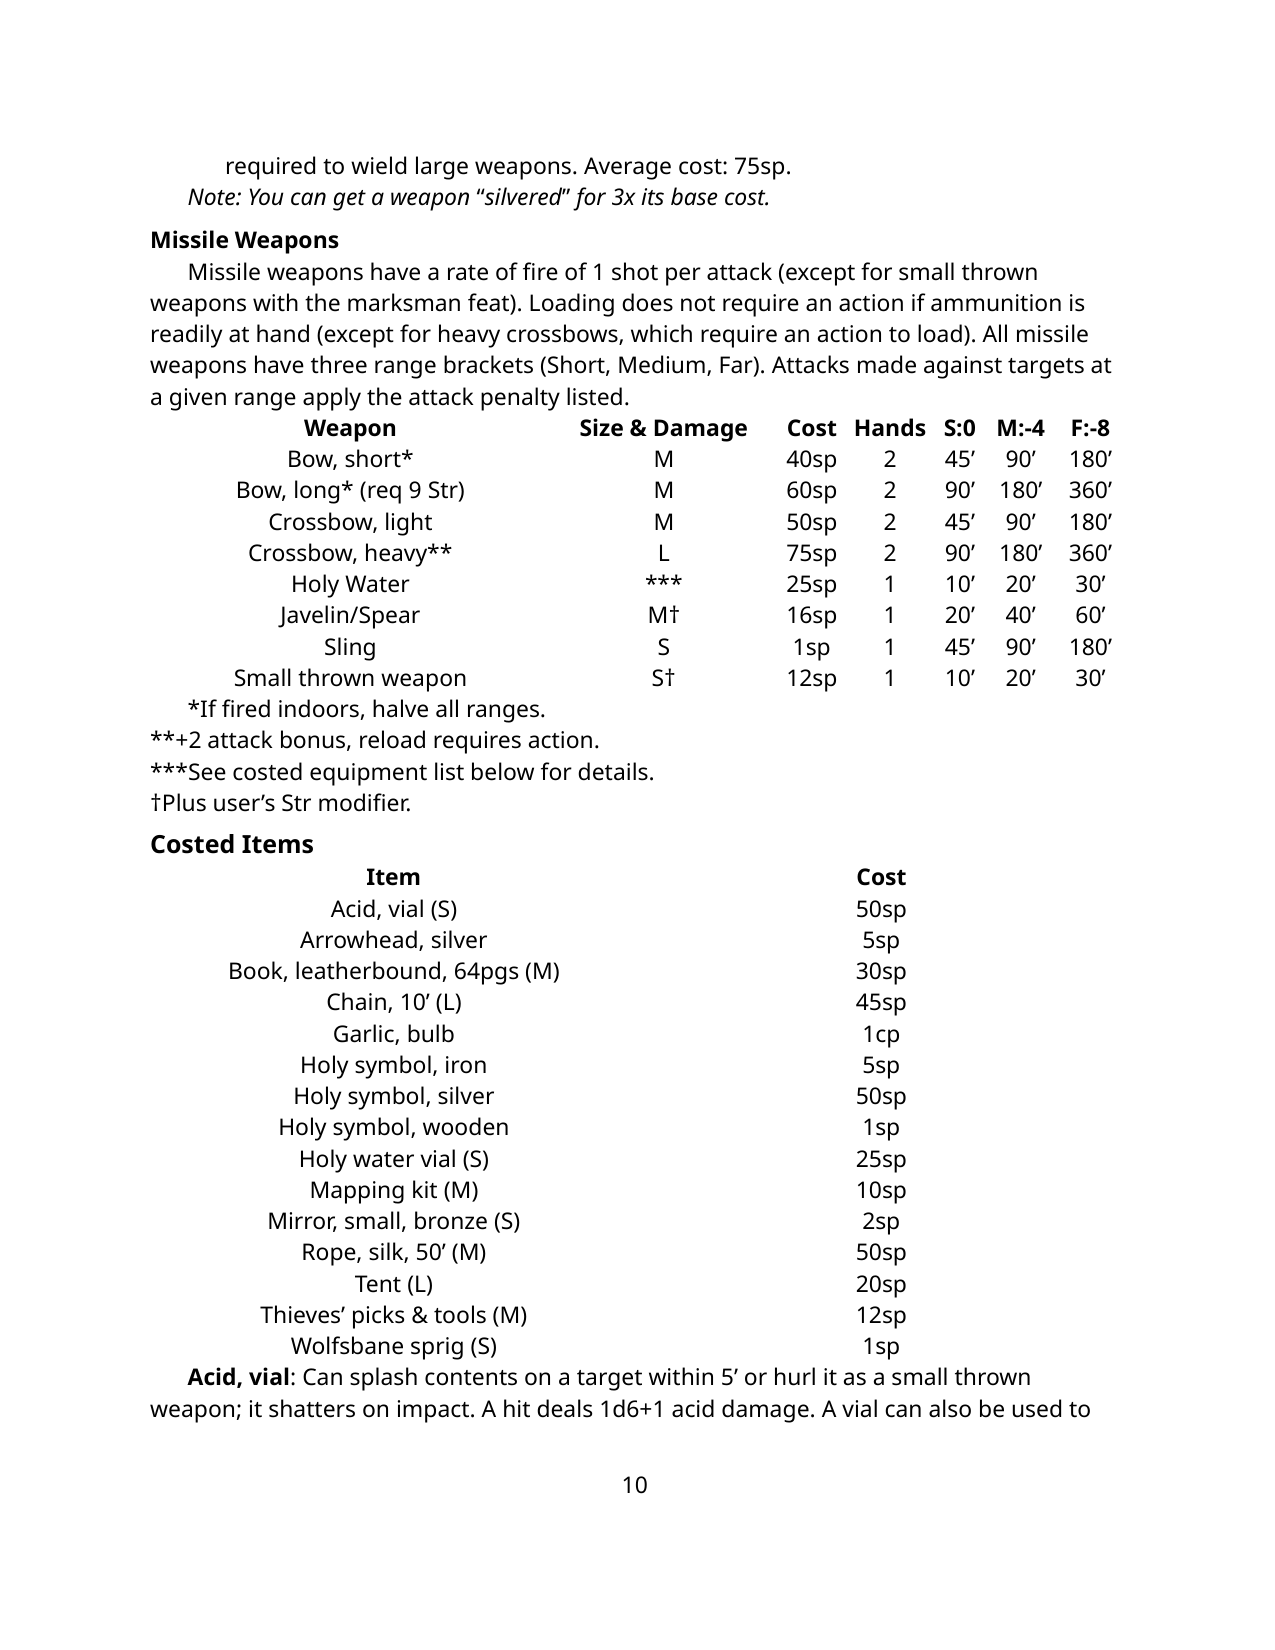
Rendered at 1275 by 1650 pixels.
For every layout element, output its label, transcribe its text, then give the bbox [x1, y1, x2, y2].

table_cell Javelin/Spear [150, 600, 550, 631]
table_cell S† [550, 662, 777, 693]
table_cell 60’ [1055, 600, 1125, 631]
table_cell 1 [846, 662, 933, 693]
table_cell Holy symbol, wooden [150, 1111, 637, 1142]
table_cell 30’ [1055, 662, 1125, 693]
table_header Hands [846, 412, 933, 443]
table_cell 1sp [638, 1111, 1125, 1142]
table_cell Wolfsbane sprig (S) [150, 1330, 637, 1361]
table_cell 1 [846, 600, 933, 631]
table_cell 45’ [934, 506, 986, 537]
table_header Size & Damage [550, 412, 777, 443]
text Acid, vial: Can splash contents on a target within 5’ or hurl it as a small thrown weapon; it shatters on impact. A hit deals 1d6+1 acid damage. A vial can also be used to [150, 1361, 1125, 1424]
table_cell L [550, 537, 777, 568]
table_cell 90’ [986, 443, 1055, 474]
table_header F:-8 [1055, 412, 1125, 443]
table_cell 2sp [638, 1205, 1125, 1236]
table_cell 1sp [638, 1330, 1125, 1361]
table_cell 2 [846, 537, 933, 568]
table_cell 360’ [1055, 475, 1125, 506]
table_cell 180’ [986, 537, 1055, 568]
table_cell 50sp [638, 1236, 1125, 1267]
table_cell 45’ [934, 631, 986, 662]
text *If fired indoors, halve all ranges. **+2 attack bonus, reload requires action. ***See costed equipment list below for details. †Plus user’s Str modifier. [150, 693, 1125, 818]
table_header M:-4 [986, 412, 1055, 443]
table_cell Small thrown weapon [150, 662, 550, 693]
table_cell 10’ [934, 568, 986, 599]
table_cell 50sp [638, 1080, 1125, 1111]
table_header Item [150, 861, 637, 892]
table_cell Mapping kit (M) [150, 1174, 637, 1205]
table_cell 12sp [777, 662, 846, 693]
table_cell 25sp [777, 568, 846, 599]
subtitle Missile Weapons [150, 224, 1125, 256]
table_cell Bow, long* (req 9 Str) [150, 475, 550, 506]
table_cell 1 [846, 631, 933, 662]
table_cell 180’ [1055, 443, 1125, 474]
table_header S:0 [934, 412, 986, 443]
table_cell Thieves’ picks & tools (M) [150, 1299, 637, 1330]
table_cell Holy water vial (S) [150, 1143, 637, 1174]
table_cell Holy Water [150, 568, 550, 599]
table_cell 30’ [1055, 568, 1125, 599]
table_cell Rope, silk, 50’ (M) [150, 1236, 637, 1267]
table_cell 2 [846, 506, 933, 537]
table_cell M [550, 475, 777, 506]
table_cell M† [550, 600, 777, 631]
table_cell 40sp [777, 443, 846, 474]
table_cell Sling [150, 631, 550, 662]
text Missile weapons have a rate of fire of 1 shot per attack (except for small thrown weapons with the marksman feat). Loading does not require an action if ammunition is readily at hand (except for heavy crossbows, which require an action to load). All missile weapons have three range brackets (Short, Medium, Far). Attacks made against targets at a given range apply the attack penalty listed. [150, 256, 1125, 412]
table_cell 1sp [777, 631, 846, 662]
table_cell 360’ [1055, 537, 1125, 568]
table_cell 20’ [986, 662, 1055, 693]
table_header Weapon [150, 412, 550, 443]
table_cell Holy symbol, silver [150, 1080, 637, 1111]
table_cell Garlic, bulb [150, 1018, 637, 1049]
subtitle Costed Items [150, 827, 1125, 861]
table_cell 2 [846, 475, 933, 506]
table_cell 2 [846, 443, 933, 474]
table_cell Mirror, small, bronze (S) [150, 1205, 637, 1236]
table_cell 12sp [638, 1299, 1125, 1330]
table_cell *** [550, 568, 777, 599]
table_header Cost [638, 861, 1125, 892]
table_cell 90’ [986, 631, 1055, 662]
table_cell Crossbow, heavy** [150, 537, 550, 568]
table_cell S [550, 631, 777, 662]
table_cell Bow, short* [150, 443, 550, 474]
table_cell 60sp [777, 475, 846, 506]
table_cell 5sp [638, 924, 1125, 955]
table_cell 45’ [934, 443, 986, 474]
table_cell Arrowhead, silver [150, 924, 637, 955]
table_cell 5sp [638, 1049, 1125, 1080]
table_cell Tent (L) [150, 1268, 637, 1299]
table_cell 50sp [638, 893, 1125, 924]
table_cell 30sp [638, 955, 1125, 986]
table_cell 16sp [777, 600, 846, 631]
table_cell 1cp [638, 1018, 1125, 1049]
table_cell 180’ [1055, 506, 1125, 537]
table_cell Holy symbol, iron [150, 1049, 637, 1080]
table_cell M [550, 443, 777, 474]
table_header Cost [777, 412, 846, 443]
table_cell 90’ [986, 506, 1055, 537]
table_cell 180’ [1055, 631, 1125, 662]
table_cell 50sp [777, 506, 846, 537]
table_cell 20sp [638, 1268, 1125, 1299]
table_cell 10sp [638, 1174, 1125, 1205]
text Note: You can get a weapon “silvered” for 3x its base cost. [150, 181, 1125, 212]
table_cell Chain, 10’ (L) [150, 986, 637, 1017]
table_cell 1 [846, 568, 933, 599]
table_cell 10’ [934, 662, 986, 693]
table_cell 45sp [638, 986, 1125, 1017]
table_cell Acid, vial (S) [150, 893, 637, 924]
table_cell M [550, 506, 777, 537]
table_cell 75sp [777, 537, 846, 568]
table_cell 90’ [934, 475, 986, 506]
table_cell 20’ [986, 568, 1055, 599]
table_cell 90’ [934, 537, 986, 568]
table_cell 20’ [934, 600, 986, 631]
table_cell 40’ [986, 600, 1055, 631]
list required to wield large weapons. Average cost: 75sp. [187, 150, 1125, 181]
table_cell Book, leatherbound, 64pgs (M) [150, 955, 637, 986]
table_cell 25sp [638, 1143, 1125, 1174]
table_cell 180’ [986, 475, 1055, 506]
table_cell Crossbow, light [150, 506, 550, 537]
